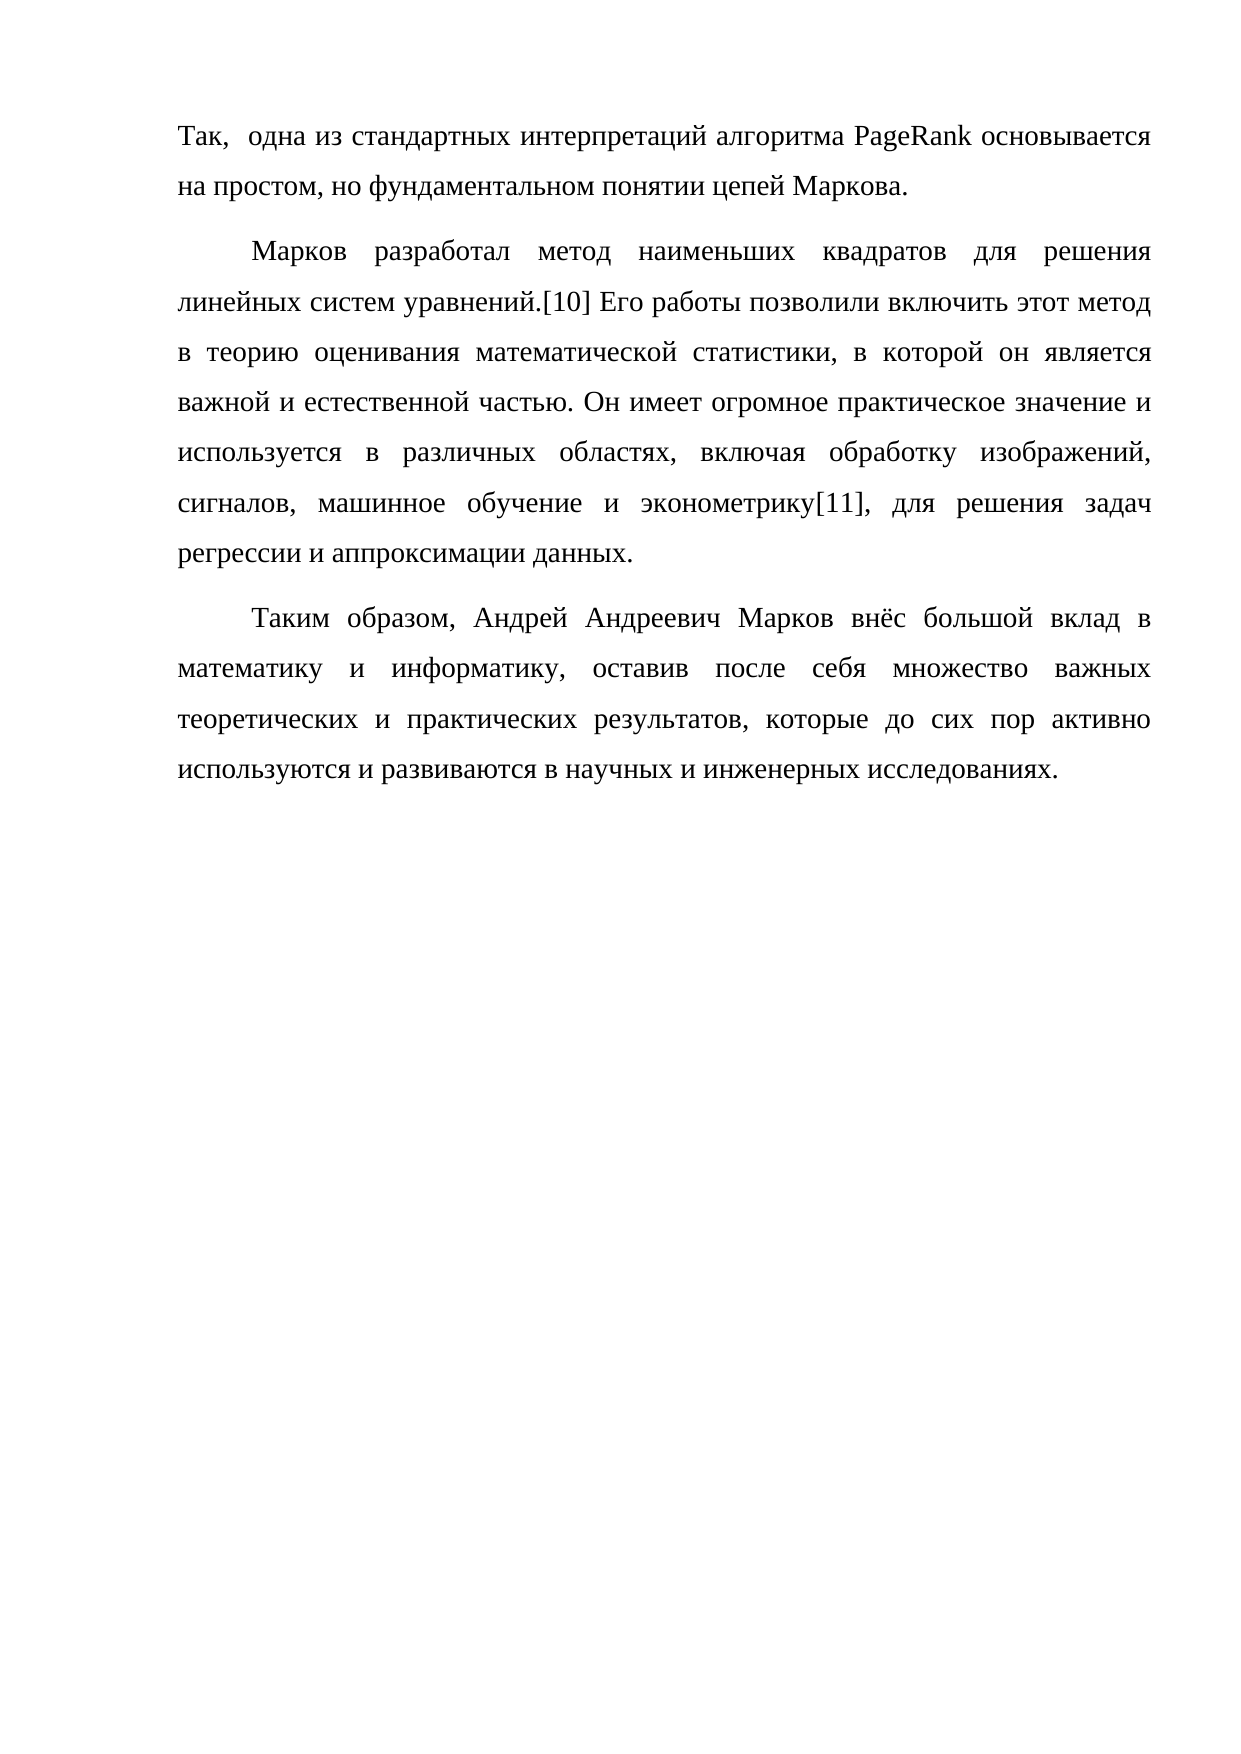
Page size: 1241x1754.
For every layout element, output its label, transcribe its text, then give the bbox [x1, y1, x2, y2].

text Марков разработал метод наименьших квадратов для решения линейных систем уравнений.[10] Его работы позволили включить этот метод в теорию оценивания математической статистики, в которой он является важной и естественной частью. Он имеет огромное практическое значение и используется в различных областях, включая обработку изображений, сигналов, машинное обучение и эконометрику[11], для решения задач регрессии и аппроксимации данных. [177, 233, 1152, 569]
text Так, одна из стандартных интерпретаций алгоритма PageRank основывается на простом, но фундаментальном понятии цепей Маркова. [177, 118, 1152, 202]
text Таким образом, Андрей Андреевич Марков внёс большой вклад в математику и информатику, оставив после себя множество важных теоретических и практических результатов, которые до сих пор активно используются и развиваются в научных и инженерных исследованиях. [177, 600, 1152, 784]
